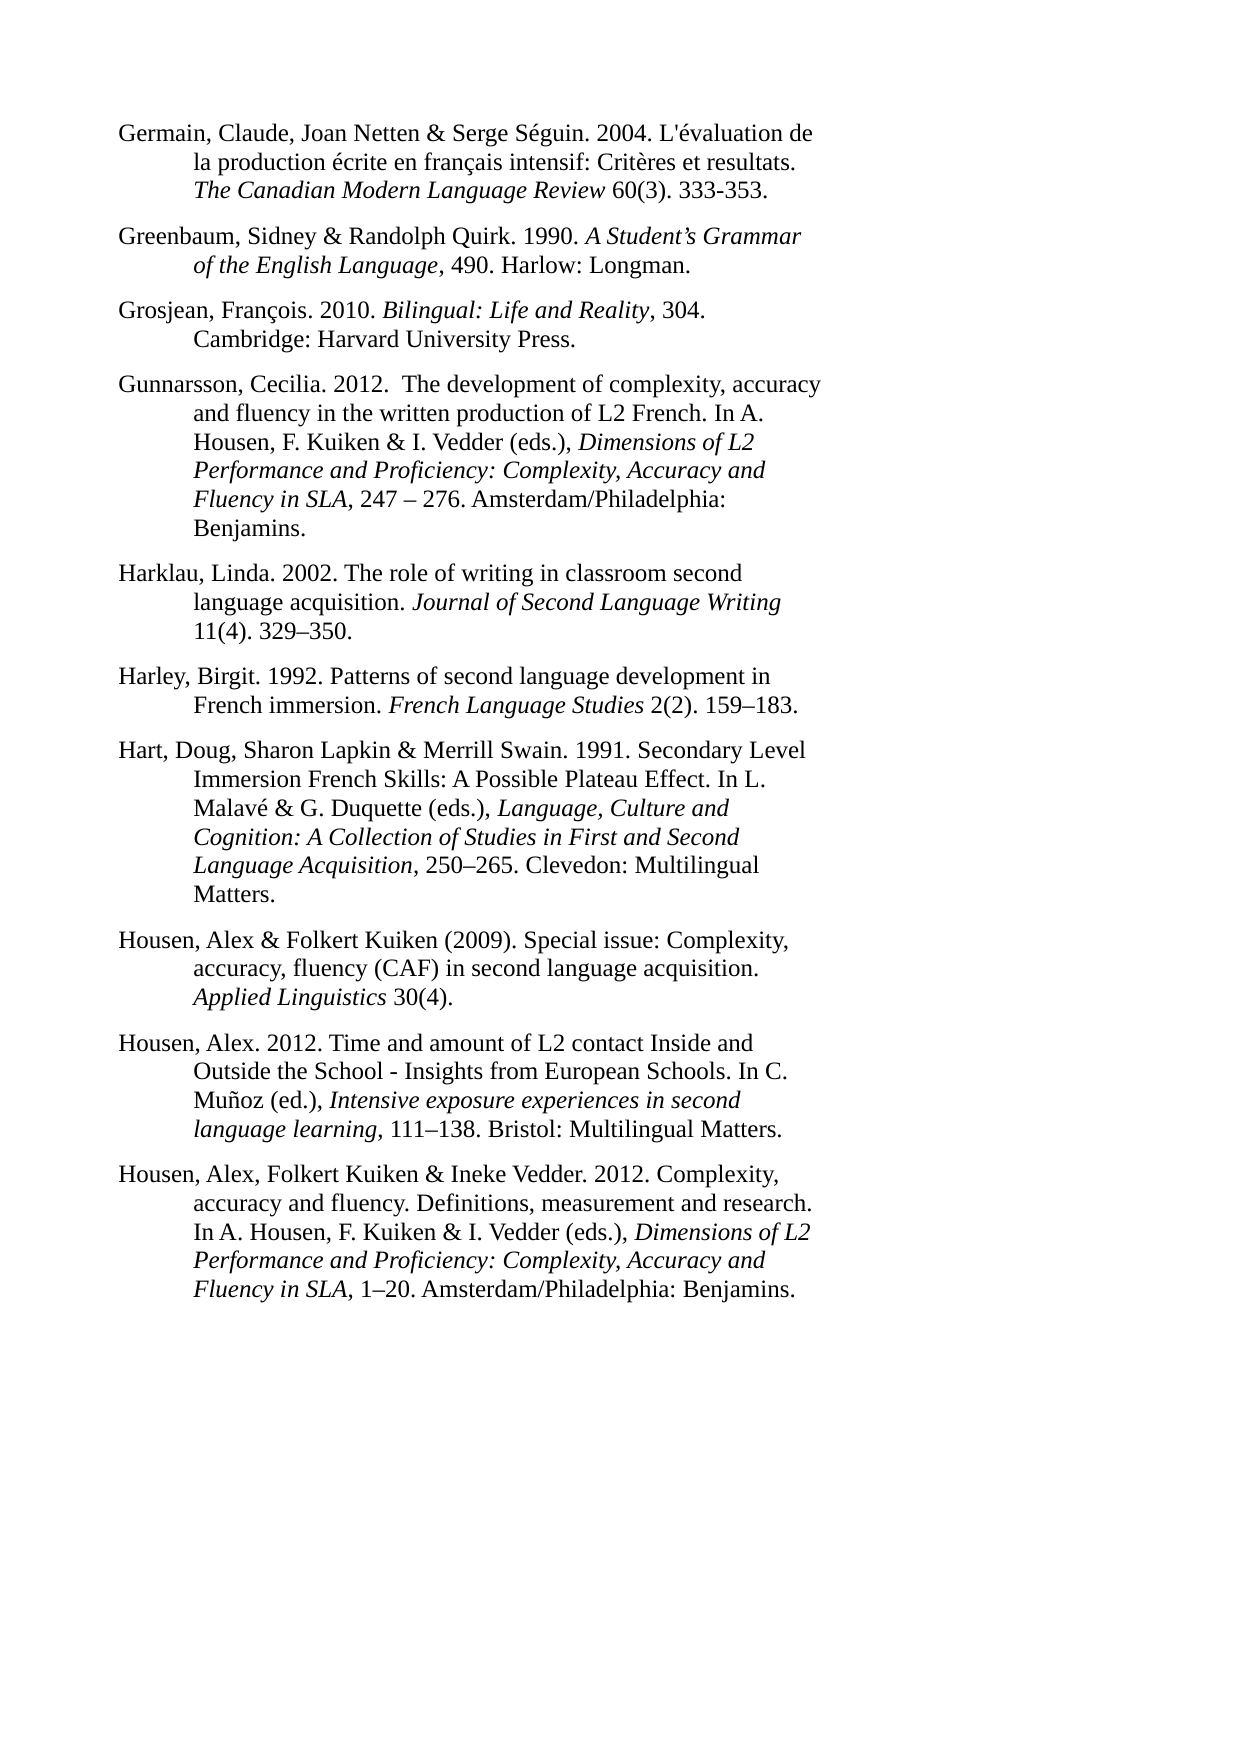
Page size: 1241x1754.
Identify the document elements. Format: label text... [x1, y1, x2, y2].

text Hart, Doug, Sharon Lapkin & Merrill Swain. 1991. Secondary Level Immersion French Skills: A Possible Plateau Effect. In L. Malavé & G. Duquette (eds.), Language, Culture and Cognition: A Collection of Studies in First and Second Language Acquisition, 250–265. Clevedon: Multilingual Matters. [118, 736, 827, 908]
text Harley, Birgit. 1992. Patterns of second language development in French immersion. French Language Studies 2(2). 159–183. [118, 661, 827, 719]
text Housen, Alex & Folkert Kuiken (2009). Special issue: Complexity, accuracy, fluency (CAF) in second language acquisition. Applied Linguistics 30(4). [118, 925, 827, 1011]
text Harklau, Linda. 2002. The role of writing in classroom second language acquisition. Journal of Second Language Writing 11(4). 329–350. [118, 558, 827, 645]
text Housen, Alex. 2012. Time and amount of L2 contact Inside and Outside the School - Insights from European Schools. In C. Muñoz (ed.), Intensive exposure experiences in second language learning, 111–138. Bristol: Multilingual Matters. [118, 1028, 827, 1143]
text Germain, Claude, Joan Netten & Serge Séguin. 2004. L'évaluation de la production écrite en français intensif: Critères et resultats. The Canadian Modern Language Review 60(3). 333-353. [118, 118, 827, 204]
text Gunnarsson, Cecilia. 2012. The development of complexity, accuracy and fluency in the written production of L2 French. In A. Housen, F. Kuiken & I. Vedder (eds.), Dimensions of L2 Performance and Proficiency: Complexity, Accuracy and Fluency in SLA, 247 – 276. Amsterdam/Philadelphia: Benjamins. [118, 369, 827, 542]
text Greenbaum, Sidney & Randolph Quirk. 1990. A Student’s Grammar of the English Language, 490. Harlow: Longman. [118, 221, 827, 278]
text Housen, Alex, Folkert Kuiken & Ineke Vedder. 2012. Complexity, accuracy and fluency. Definitions, measurement and research. In A. Housen, F. Kuiken & I. Vedder (eds.), Dimensions of L2 Performance and Proficiency: Complexity, Accuracy and Fluency in SLA, 1–20. Amsterdam/Philadelphia: Benjamins. [118, 1159, 827, 1303]
text Grosjean, François. 2010. Bilingual: Life and Reality, 304. Cambridge: Harvard University Press. [118, 295, 827, 353]
